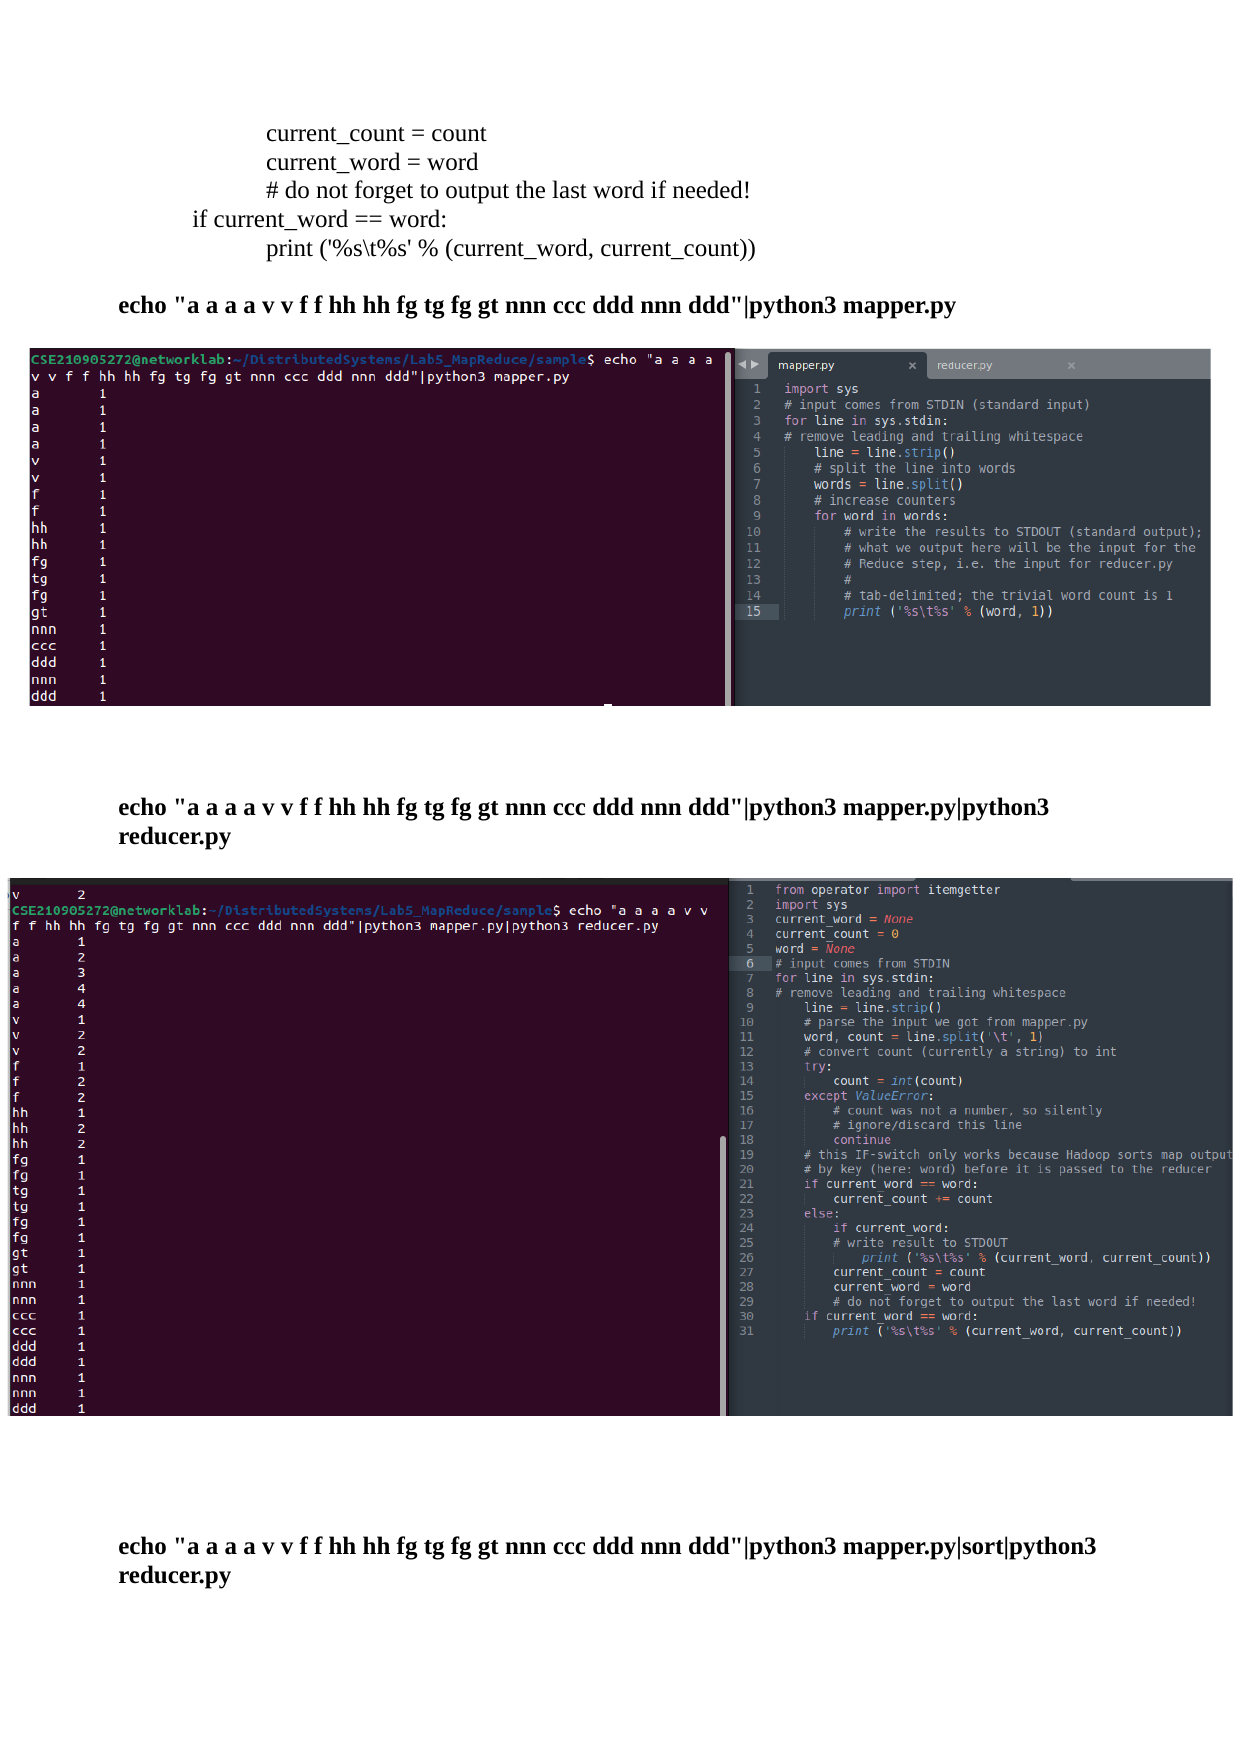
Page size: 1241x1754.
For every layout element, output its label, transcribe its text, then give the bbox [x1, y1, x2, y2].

picture [7, 878, 1233, 1416]
text echo "a a a a v v f f hh hh fg tg fg gt nnn ccc ddd nnn ddd"|python3 mapper.py [118, 291, 1122, 319]
text current_count = count [118, 118, 1122, 147]
text echo "a a a a v v f f hh hh fg tg fg gt nnn ccc ddd nnn ddd"|python3 mapper.py|python3 reducer.py [118, 792, 1122, 850]
text # do not forget to output the last word if needed! [118, 176, 1122, 204]
text current_word = word [118, 147, 1122, 176]
text if current_word == word: [118, 204, 1122, 233]
text print ('%s\t%s' % (current_word, current_count)) [118, 233, 1122, 262]
text echo "a a a a v v f f hh hh fg tg fg gt nnn ccc ddd nnn ddd"|python3 mapper.py|sort|python3 reducer.py [118, 1531, 1122, 1588]
picture [29, 348, 1211, 706]
